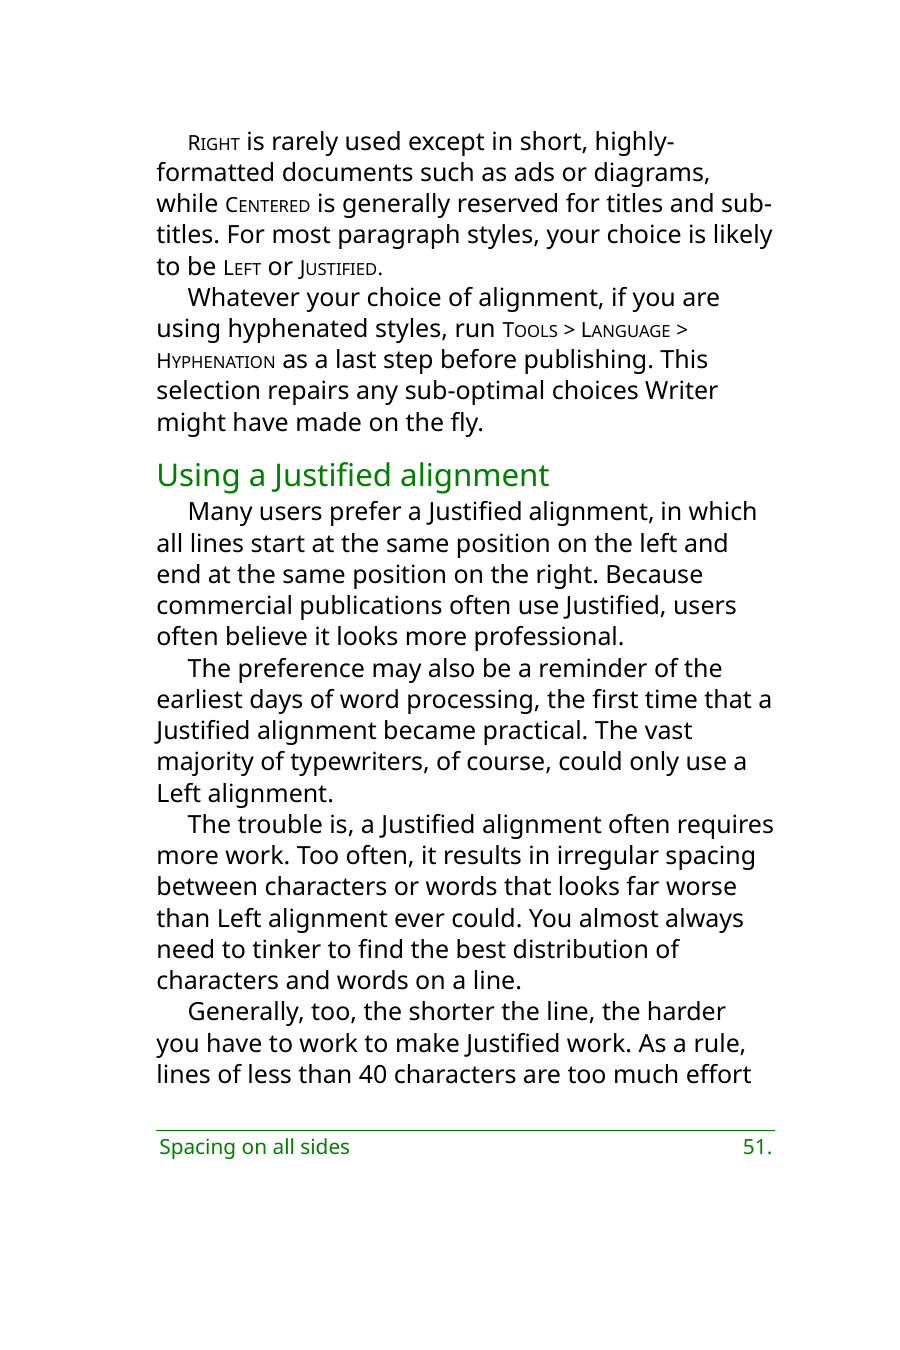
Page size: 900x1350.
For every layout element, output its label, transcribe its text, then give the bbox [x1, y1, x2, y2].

text The preference may also be a reminder of the earliest days of word processing, the first time that a Justified alignment became practical. The vast majority of typewriters, of course, could only use a Left alignment. [156, 652, 775, 808]
subtitle Using a Justified alignment [156, 453, 775, 496]
text Right is rarely used except in short, highly-formatted documents such as ads or diagrams, while Centered is generally reserved for titles and sub-titles. For most paragraph styles, your choice is likely to be Left or Justified. [156, 125, 775, 281]
text Whatever your choice of alignment, if you are using hyphenated styles, run Tools > Language > Hyphenation as a last step before publishing. This selection repairs any sub-optimal choices Writer might have made on the fly. [156, 281, 775, 437]
text Generally, too, the shorter the line, the harder you have to work to make Justified work. As a rule, lines of less than 40 characters are too much effort [156, 996, 775, 1089]
text The trouble is, a Justified alignment often requires more work. Too often, it results in irregular spacing between characters or words that looks far worse than Left alignment ever could. You almost always need to tinker to find the best distribution of characters and words on a line. [156, 808, 775, 996]
text Many users prefer a Justified alignment, in which all lines start at the same position on the left and end at the same position on the right. Because commercial publications often use Justified, users often believe it looks more professional. [156, 496, 775, 652]
